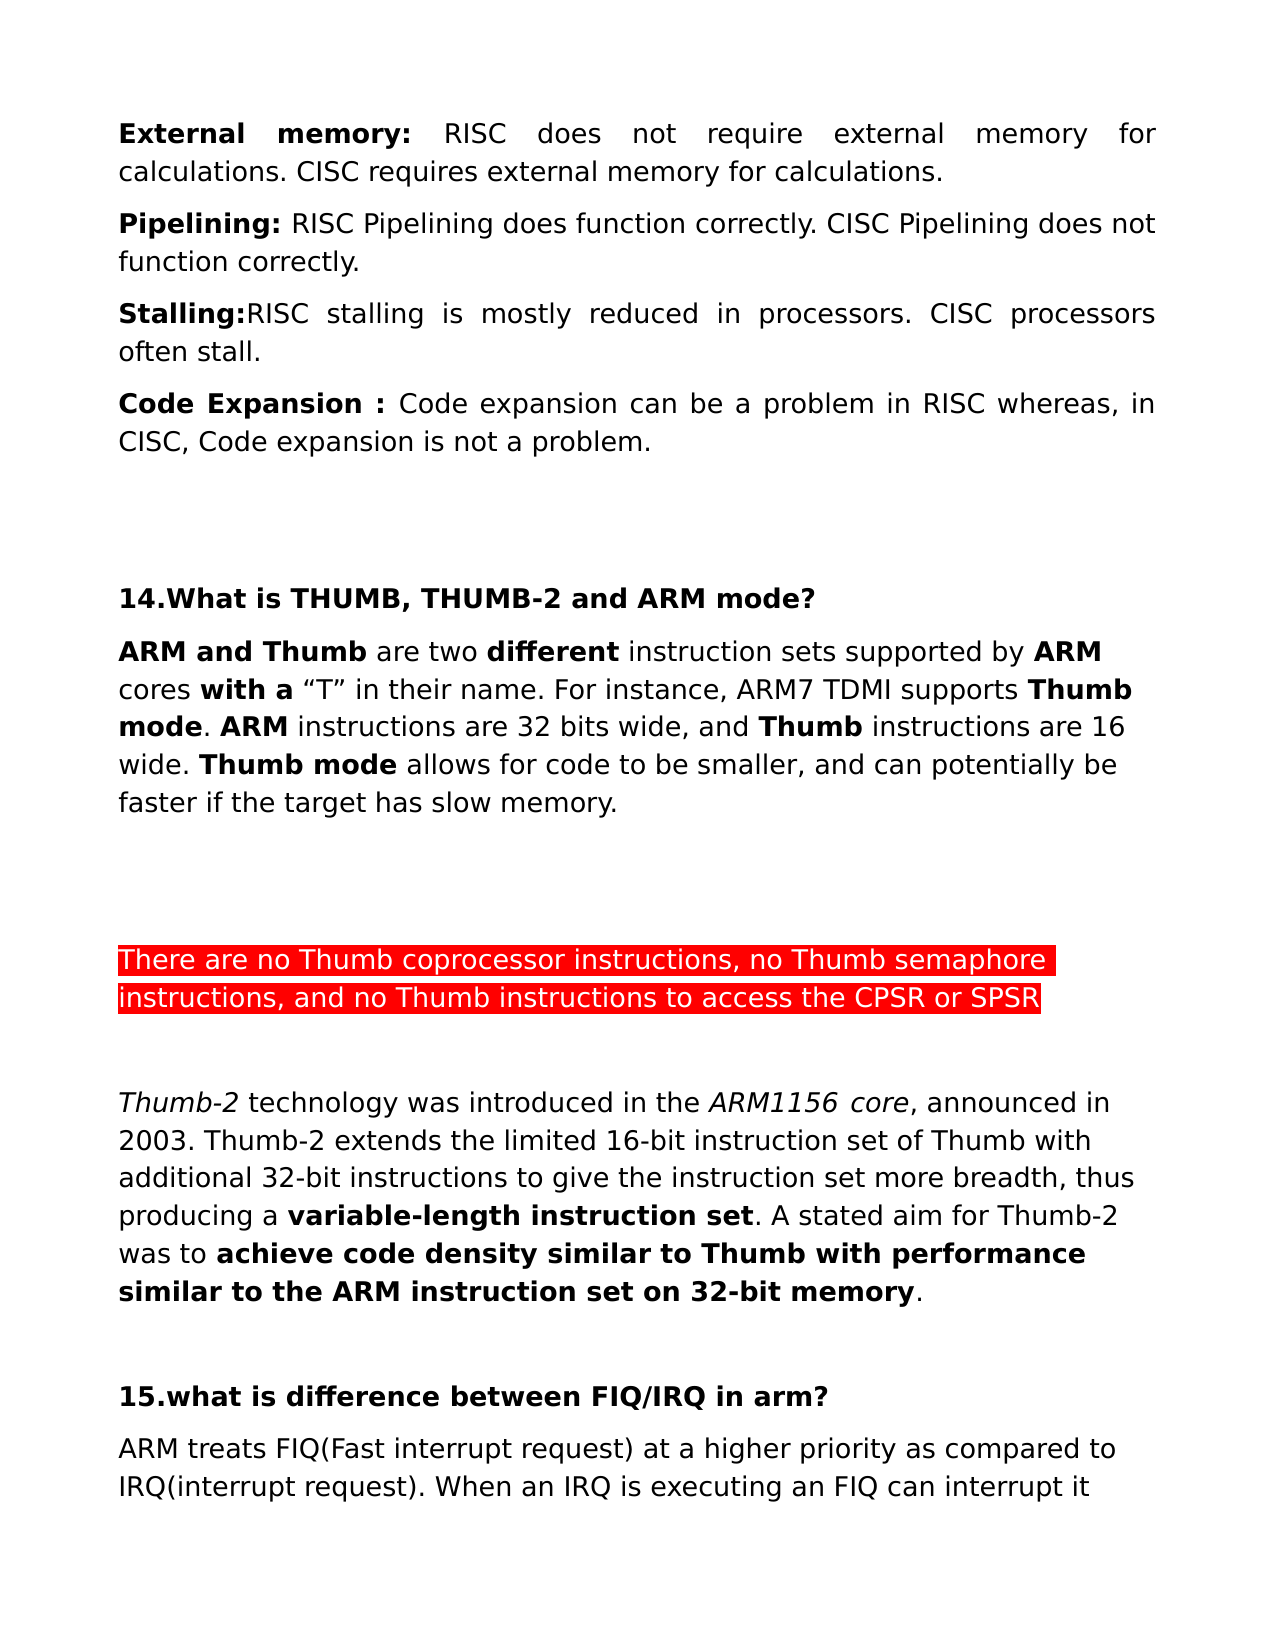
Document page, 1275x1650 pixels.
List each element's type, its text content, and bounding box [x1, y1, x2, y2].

text Code Expansion : Code expansion can be a problem in RISC whereas, in CISC, Code expansion is not a problem. [118, 389, 1157, 458]
text Thumb-2 technology was introduced in the ARM1156 core, announced in 2003. Thumb-2 extends the limited 16-bit instruction set of Thumb with additional 32-bit instructions to give the instruction set more breadth, thus producing a variable-length instruction set. A stated aim for Thumb-2 was to achieve code density similar to Thumb with performance similar to the ARM instruction set on 32-bit memory. [118, 1087, 1157, 1308]
text Pipelining: RISC Pipelining does function correctly. CISC Pipelining does not function correctly. [118, 208, 1157, 278]
text 15.what is difference between FIQ/IRQ in arm? [118, 1381, 1157, 1413]
text Stalling:RISC stalling is mostly reduced in processors. CISC processors often stall. [118, 298, 1157, 368]
text 14.What is THUMB, THUMB-2 and ARM mode? [118, 584, 1157, 615]
text There are no Thumb coprocessor instructions, no Thumb semaphore instructions, and no Thumb instructions to access the CPSR or SPSR [118, 944, 1157, 1014]
text ARM and Thumb are two different instruction sets supported by ARM cores with a “T” in their name. For instance, ARM7 TDMI supports Thumb mode. ARM instructions are 32 bits wide, and Thumb instructions are 16 wide. Thumb mode allows for code to be smaller, and can potentially be faster if the target has slow memory. [118, 636, 1157, 819]
text ARM treats FIQ(Fast interrupt request) at a higher priority as compared to IRQ(interrupt request). When an IRQ is executing an FIQ can interrupt it [118, 1433, 1157, 1503]
text External memory: RISC does not require external memory for calculations. CISC requires external memory for calculations. [118, 118, 1157, 187]
